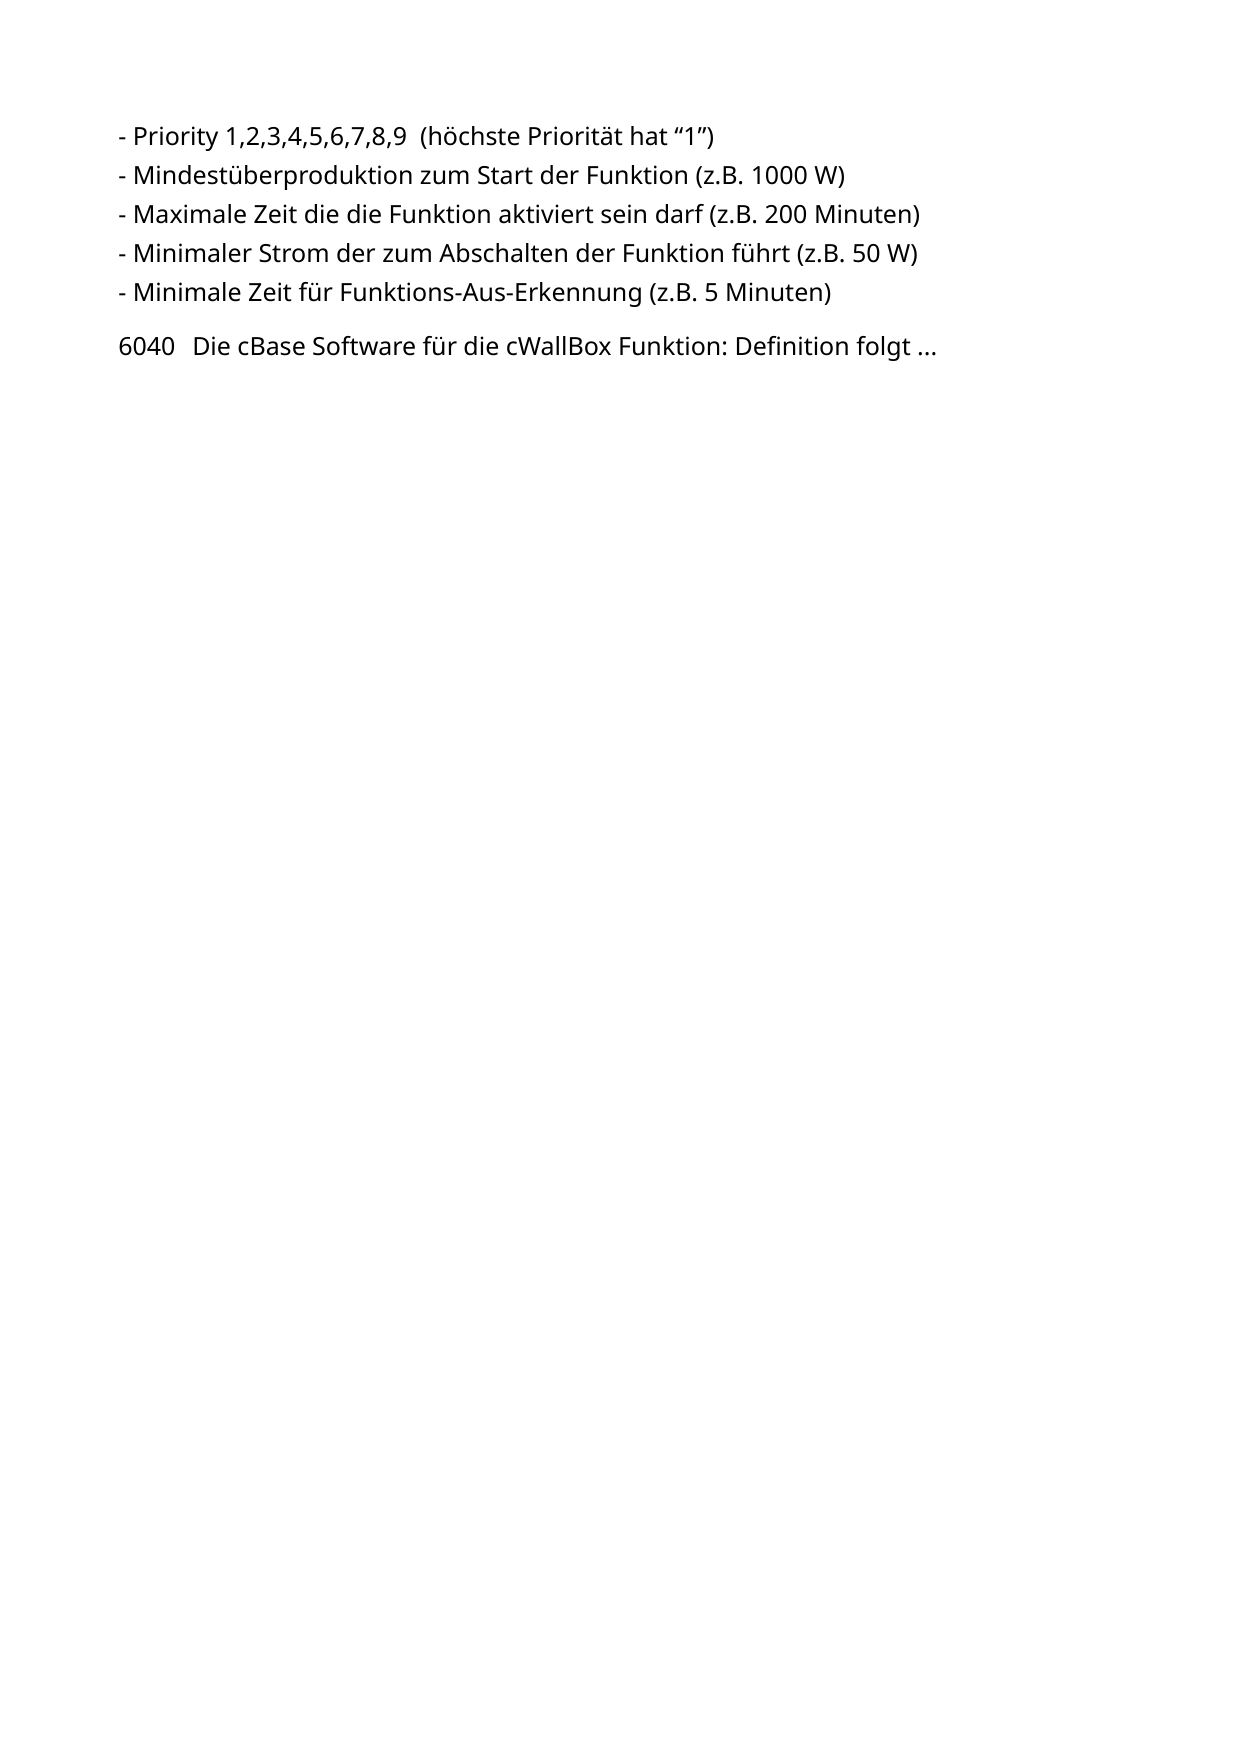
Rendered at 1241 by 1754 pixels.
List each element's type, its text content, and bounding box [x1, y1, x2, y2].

text 6040 Die cBase Software für die cWallBox Funktion: Definition folgt ... [118, 328, 1122, 363]
text - Priority 1,2,3,4,5,6,7,8,9 (höchste Priorität hat “1”) - Mindestüberproduktion zum Start der Funktion (z.B. 1000 W) - Maximale Zeit die die Funktion aktiviert sein darf (z.B. 200 Minuten) - Minimaler Strom der zum Abschalten der Funktion führt (z.B. 50 W) - Minimale Zeit für Funktions-Aus-Erkennung (z.B. 5 Minuten) [118, 118, 1122, 309]
